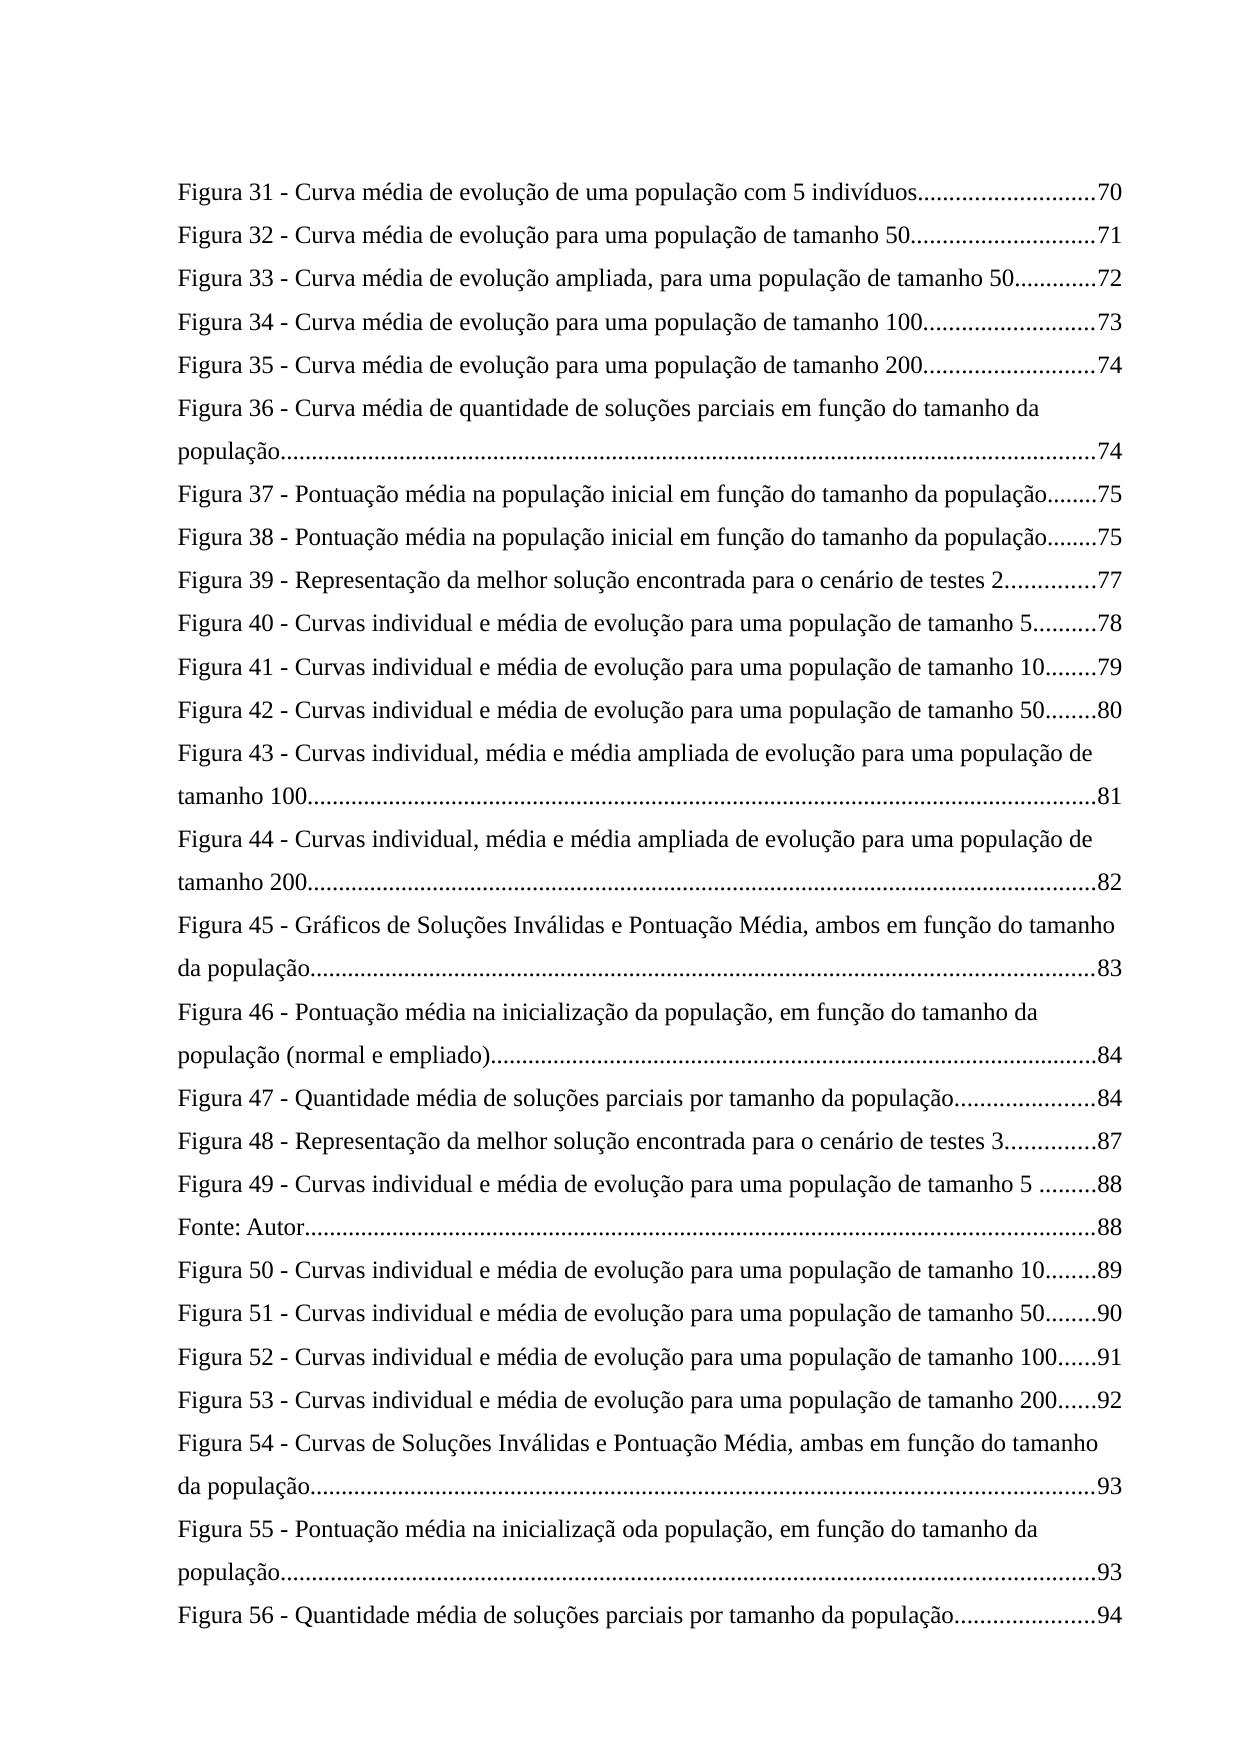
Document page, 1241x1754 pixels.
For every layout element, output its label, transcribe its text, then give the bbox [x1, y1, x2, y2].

text Figura 52 - Curvas individual e média de evolução para uma população de tamanho 100 91 [177, 1342, 1122, 1370]
text Fonte: Autor 88 [177, 1212, 1122, 1241]
text Figura 45 - Gráficos de Soluções Inválidas e Pontuação Média, ambos em função do tamanho da população 83 [177, 910, 1122, 982]
text Figura 40 - Curvas individual e média de evolução para uma população de tamanho 5 78 [177, 608, 1122, 637]
text Figura 38 - Pontuação média na população inicial em função do tamanho da população 75 [177, 522, 1122, 551]
text Figura 32 - Curva média de evolução para uma população de tamanho 50 71 [177, 220, 1122, 249]
text Figura 51 - Curvas individual e média de evolução para uma população de tamanho 50 90 [177, 1298, 1122, 1327]
text Figura 34 - Curva média de evolução para uma população de tamanho 100 73 [177, 307, 1122, 335]
text Figura 41 - Curvas individual e média de evolução para uma população de tamanho 10 79 [177, 652, 1122, 680]
text Figura 55 - Pontuação média na inicializaçã oda população, em função do tamanho da população 93 [177, 1514, 1122, 1586]
text Figura 53 - Curvas individual e média de evolução para uma população de tamanho 200 92 [177, 1385, 1122, 1413]
text Figura 42 - Curvas individual e média de evolução para uma população de tamanho 50 80 [177, 695, 1122, 723]
text Figura 39 - Representação da melhor solução encontrada para o cenário de testes 2 77 [177, 565, 1122, 594]
text Figura 56 - Quantidade média de soluções parciais por tamanho da população 94 [177, 1600, 1122, 1629]
text Figura 35 - Curva média de evolução para uma população de tamanho 200 74 [177, 350, 1122, 378]
text Figura 46 - Pontuação média na inicialização da população, em função do tamanho da população (normal e empliado) 84 [177, 997, 1122, 1068]
text Figura 43 - Curvas individual, média e média ampliada de evolução para uma população de tamanho 100 81 [177, 738, 1122, 810]
text Figura 33 - Curva média de evolução ampliada, para uma população de tamanho 50 72 [177, 263, 1122, 292]
text Figura 31 - Curva média de evolução de uma população com 5 indivíduos 70 [177, 177, 1122, 206]
text Figura 48 - Representação da melhor solução encontrada para o cenário de testes 3 87 [177, 1126, 1122, 1155]
text Figura 44 - Curvas individual, média e média ampliada de evolução para uma população de tamanho 200 82 [177, 824, 1122, 896]
text Figura 49 - Curvas individual e média de evolução para uma população de tamanho 5 88 [177, 1169, 1122, 1198]
text Figura 36 - Curva média de quantidade de soluções parciais em função do tamanho da população 74 [177, 393, 1122, 465]
text Figura 50 - Curvas individual e média de evolução para uma população de tamanho 10 89 [177, 1255, 1122, 1284]
text Figura 54 - Curvas de Soluções Inválidas e Pontuação Média, ambas em função do tamanho da população 93 [177, 1428, 1122, 1500]
text Figura 37 - Pontuação média na população inicial em função do tamanho da população 75 [177, 479, 1122, 508]
text Figura 47 - Quantidade média de soluções parciais por tamanho da população 84 [177, 1083, 1122, 1112]
